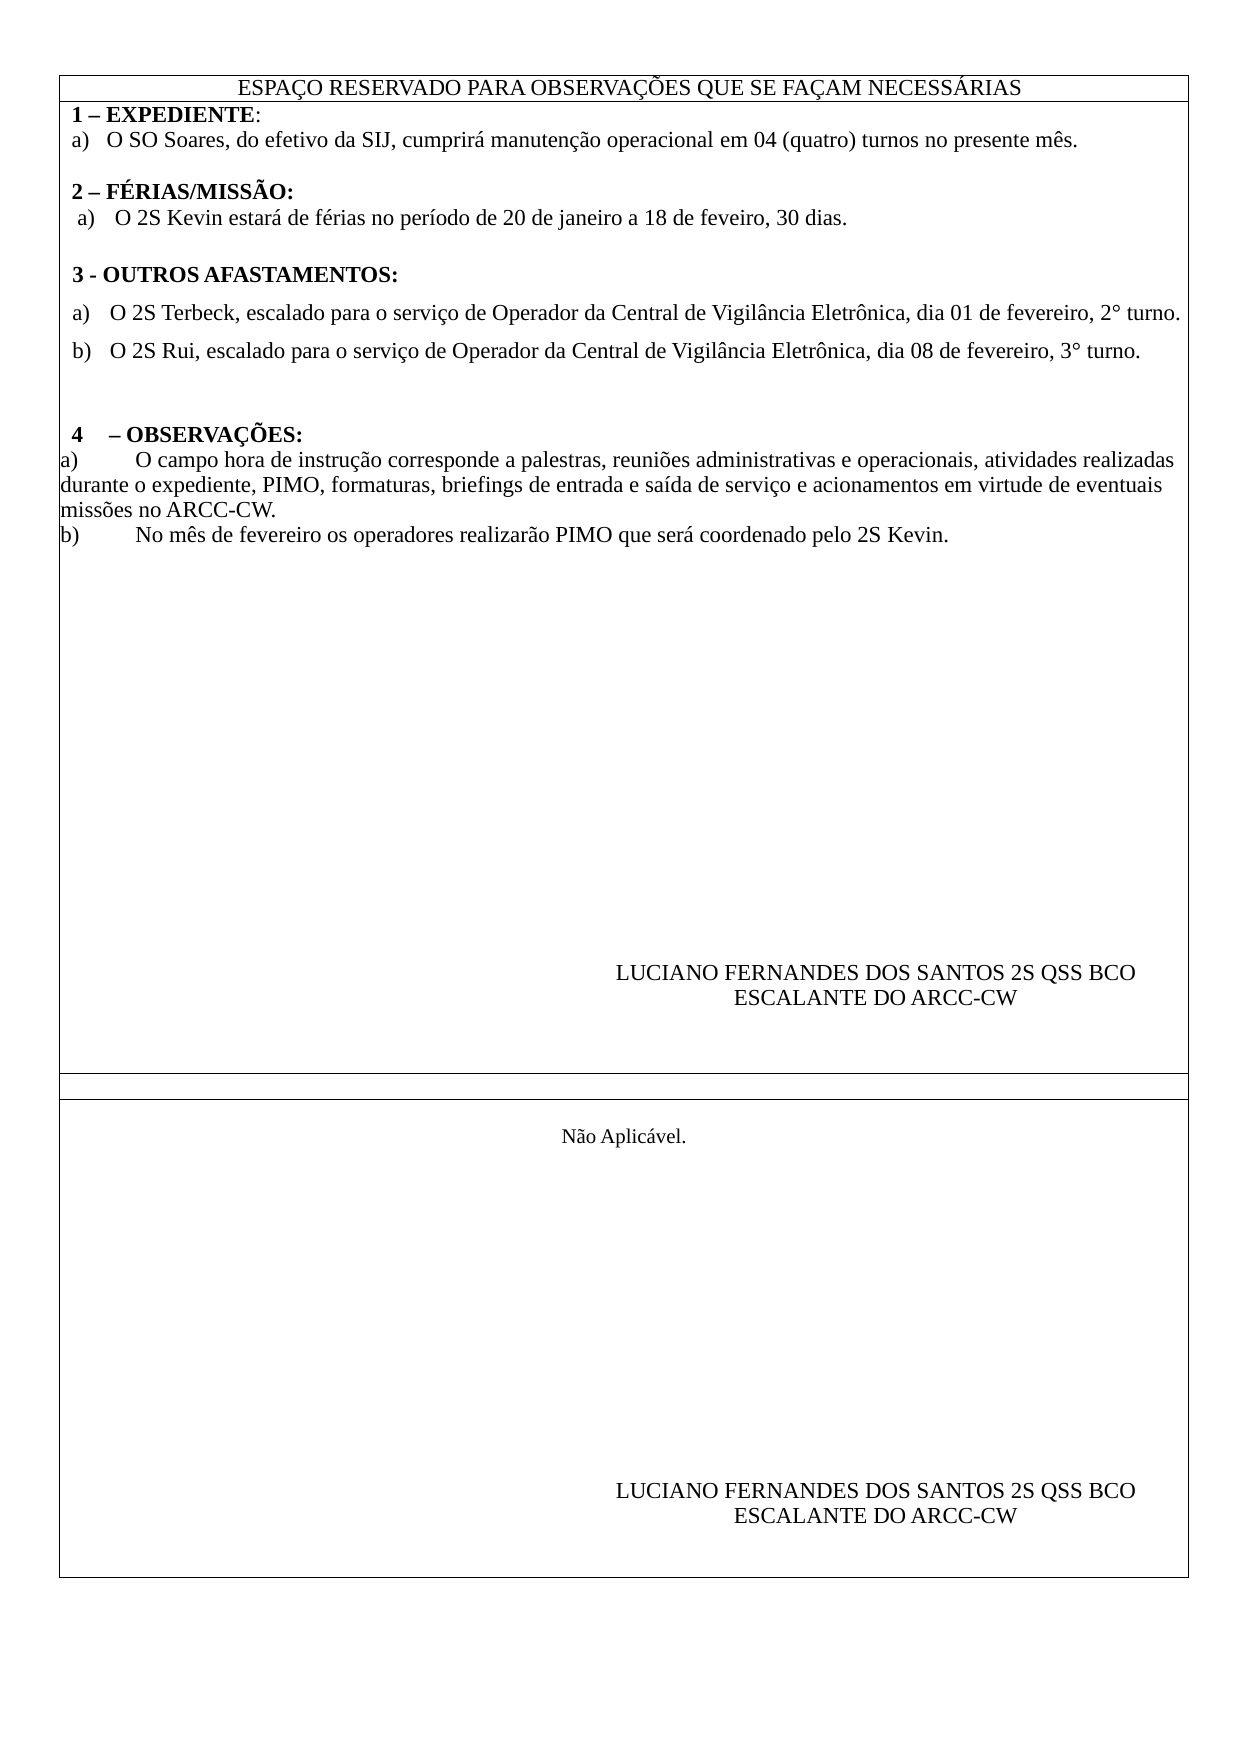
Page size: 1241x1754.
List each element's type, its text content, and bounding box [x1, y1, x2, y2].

table_cell [60, 1074, 1188, 1099]
table_cell Não Aplicável. LUCIANO FERNANDES DOS SANTOS 2S QSS BCO ESCALANTE DO ARCC-CW [60, 1100, 1188, 1577]
table_header ESPAÇO RESERVADO PARA OBSERVAÇÕES QUE SE FAÇAM NECESSÁRIAS [60, 76, 1188, 101]
table_cell 1 – EXPEDIENTE: a) O SO Soares, do efetivo da SIJ, cumprirá manutenção operacional em 04 (quatro) turnos no presente mês. 2 – FÉRIAS/MISSÃO: O 2S Kevin estará de férias no período de 20 de janeiro a 18 de feveiro, 30 dias. 3 - OUTROS AFASTAMENTOS: O 2S Terbeck, escalado para o serviço de Operador da Central de Vigilância Eletrônica, dia 01 de fevereiro, 2° turno. O 2S Rui, escalado para o serviço de Operador da Central de Vigilância Eletrônica, dia 08 de fevereiro, 3° turno. – OBSERVAÇÕES: O campo hora de instrução corresponde a palestras, reuniões administrativas e operacionais, atividades realizadas durante o expediente, PIMO, formaturas, briefings de entrada e saída de serviço e acionamentos em virtude de eventuais missões no ARCC-CW. No mês de fevereiro os operadores realizarão PIMO que será coordenado pelo 2S Kevin. LUCIANO FERNANDES DOS SANTOS 2S QSS BCO ESCALANTE DO ARCC-CW [60, 102, 1188, 1073]
